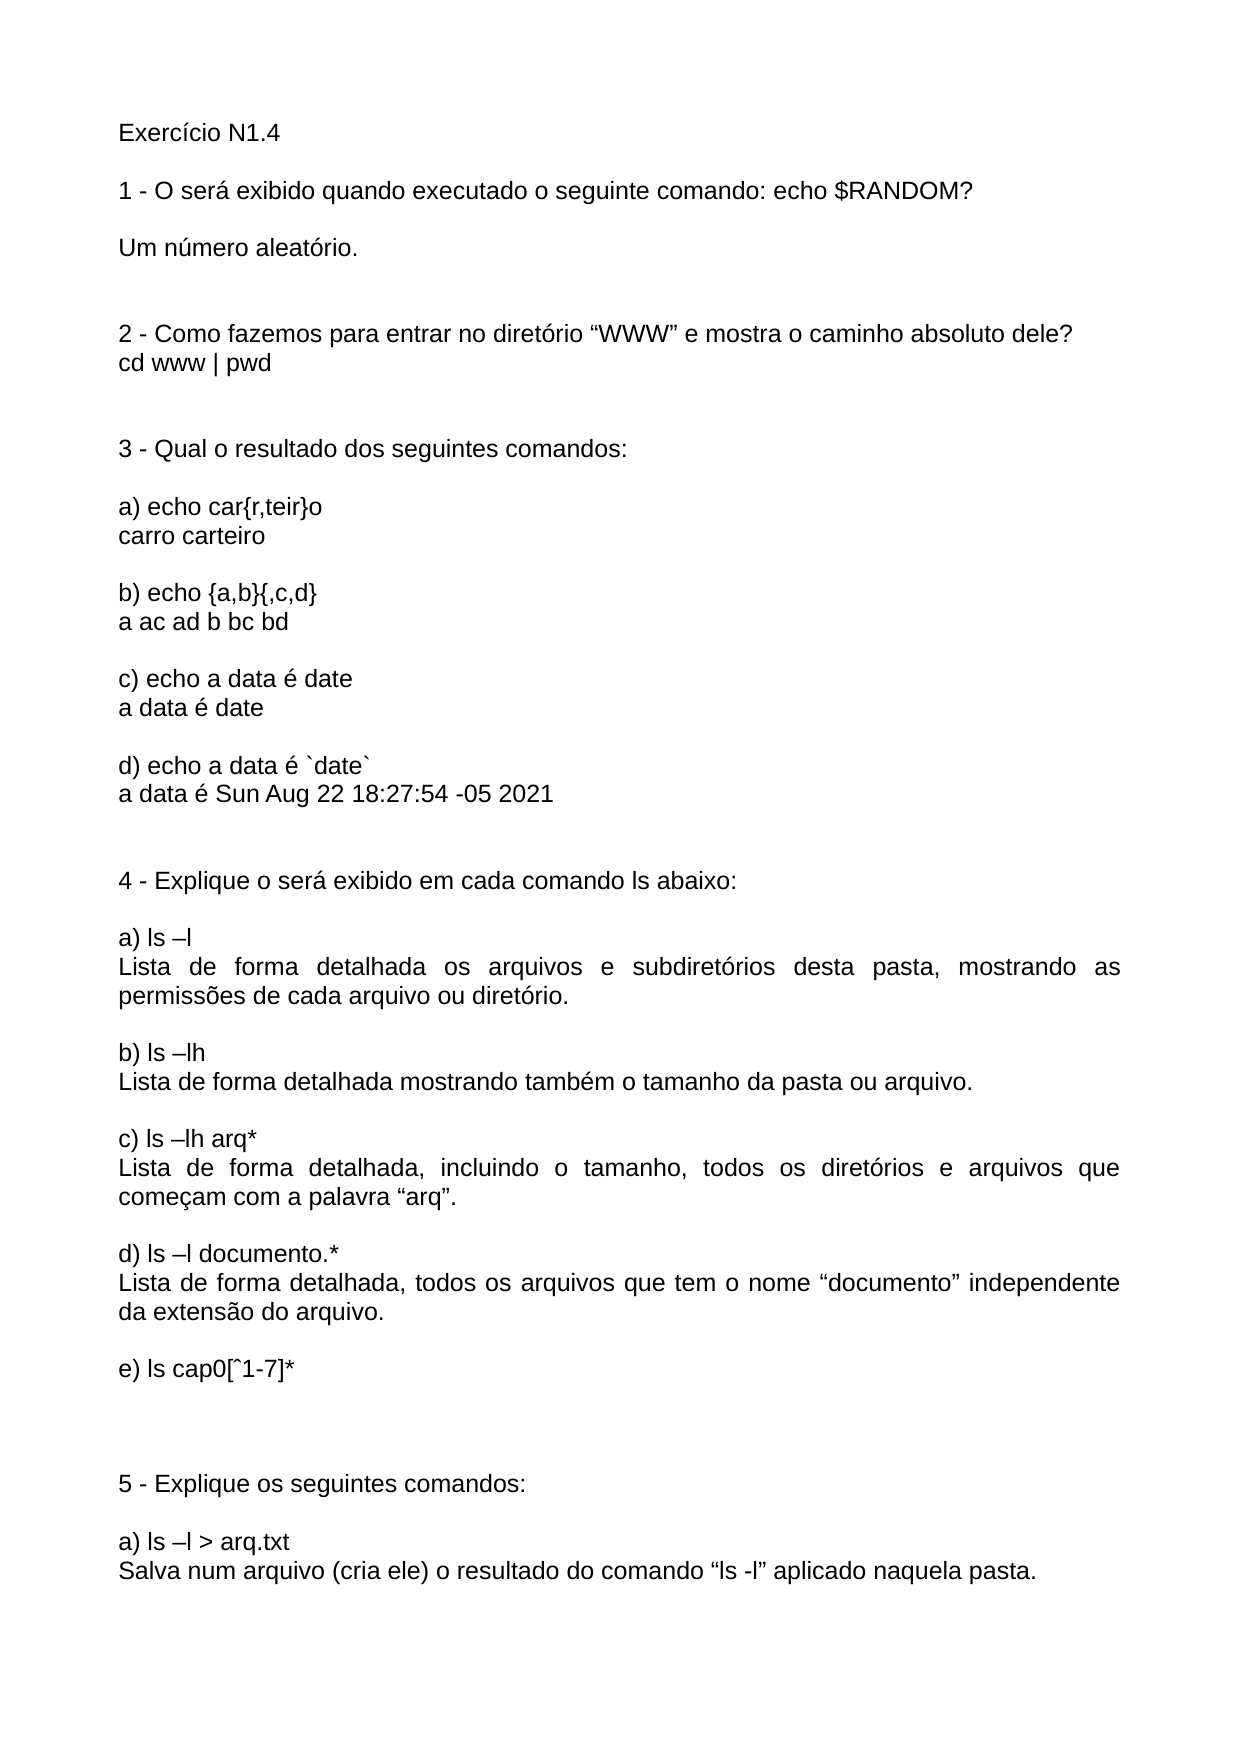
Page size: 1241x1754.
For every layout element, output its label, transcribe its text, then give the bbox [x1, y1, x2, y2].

text 2 - Como fazemos para entrar no diretório “WWW” e mostra o caminho absoluto dele? [118, 319, 1122, 348]
text Lista de forma detalhada, incluindo o tamanho, todos os diretórios e arquivos que começam com a palavra “arq”. [118, 1153, 1122, 1211]
text 4 - Explique o será exibido em cada comando ls abaixo: [118, 866, 1122, 894]
text e) ls cap0[ˆ1-7]* [118, 1354, 1122, 1383]
text carro carteiro [118, 521, 1122, 549]
text c) echo a data é date [118, 664, 1122, 693]
text Lista de forma detalhada os arquivos e subdiretórios desta pasta, mostrando as permissões de cada arquivo ou diretório. [118, 952, 1122, 1009]
text Um número aleatório. [118, 233, 1122, 262]
text a) ls –l > arq.txt [118, 1527, 1122, 1556]
text 5 - Explique os seguintes comandos: [118, 1469, 1122, 1498]
text 3 - Qual o resultado dos seguintes comandos: [118, 434, 1122, 463]
text a data é Sun Aug 22 18:27:54 -05 2021 [118, 779, 1122, 808]
text 1 - O será exibido quando executado o seguinte comando: echo $RANDOM? [118, 176, 1122, 204]
text c) ls –lh arq* [118, 1124, 1122, 1153]
text b) ls –lh [118, 1038, 1122, 1067]
text b) echo {a,b}{,c,d} [118, 578, 1122, 607]
text cd www | pwd [118, 348, 1122, 377]
text a ac ad b bc bd [118, 607, 1122, 636]
text a) echo car{r,teir}o [118, 492, 1122, 521]
text a data é date [118, 693, 1122, 722]
text Exercício N1.4 [118, 118, 1122, 147]
text d) ls –l documento.* [118, 1239, 1122, 1268]
text Lista de forma detalhada, todos os arquivos que tem o nome “documento” independente da extensão do arquivo. [118, 1268, 1122, 1326]
text d) echo a data é `date` [118, 751, 1122, 779]
text a) ls –l [118, 923, 1122, 952]
text Salva num arquivo (cria ele) o resultado do comando “ls -l” aplicado naquela pasta. [118, 1556, 1122, 1584]
text Lista de forma detalhada mostrando também o tamanho da pasta ou arquivo. [118, 1067, 1122, 1096]
